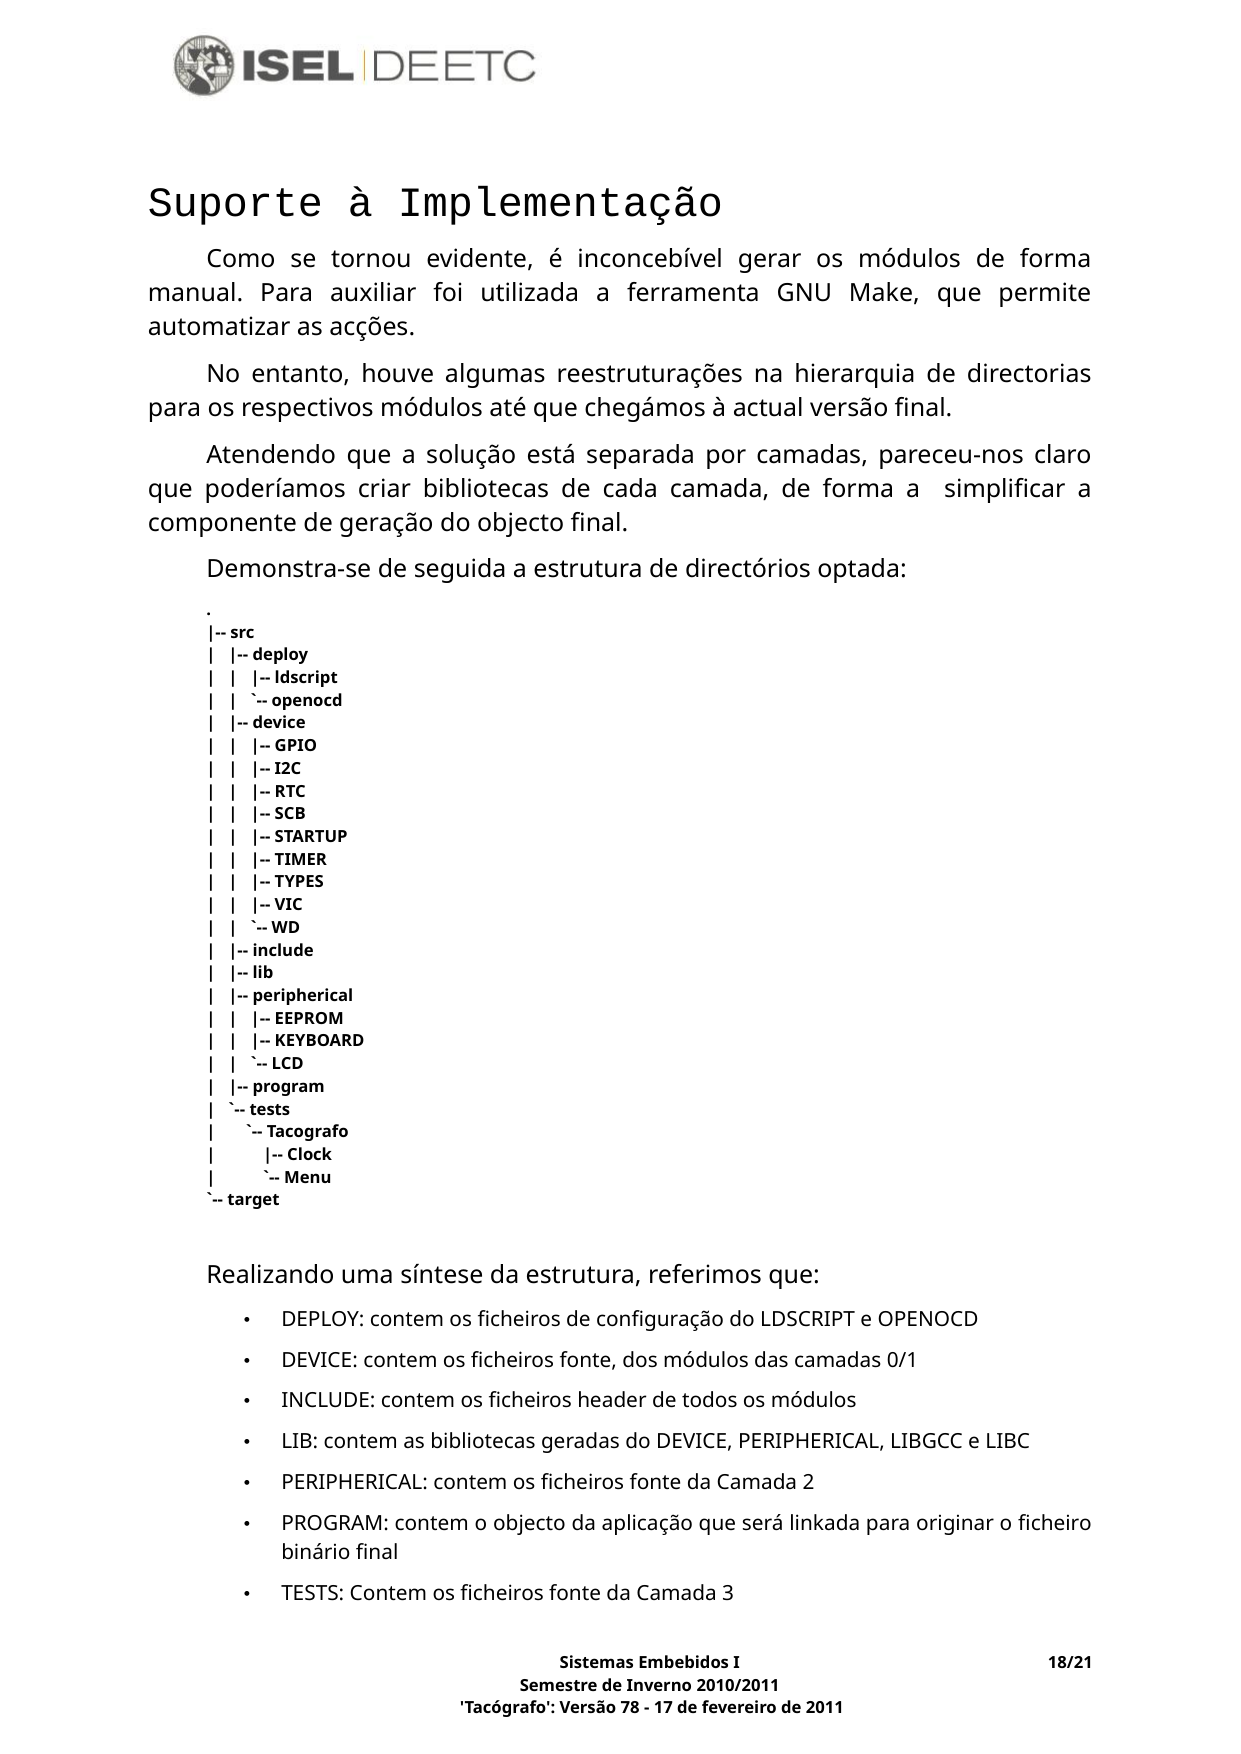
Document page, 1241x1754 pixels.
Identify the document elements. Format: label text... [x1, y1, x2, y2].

list INCLUDE: contem os ficheiros header de todos os módulos [243, 1386, 1093, 1414]
text | | |-- SCB [148, 802, 1093, 824]
text | | |-- VIC [148, 893, 1093, 915]
text | |-- program [148, 1074, 1093, 1097]
list LIB: contem as bibliotecas geradas do DEVICE, PERIPHERICAL, LIBGCC e LIBC [243, 1427, 1093, 1455]
list DEVICE: contem os ficheiros fonte, dos módulos das camadas 0/1 [243, 1345, 1093, 1373]
text | | |-- ldscript [148, 666, 1093, 688]
text | | |-- TIMER [148, 847, 1093, 870]
list PERIPHERICAL: contem os ficheiros fonte da Camada 2 [243, 1467, 1093, 1496]
text | |-- lib [148, 961, 1093, 983]
text | |-- include [148, 938, 1093, 961]
text | `-- Menu [148, 1165, 1093, 1188]
text | | |-- GPIO [148, 734, 1093, 756]
picture [164, 20, 566, 121]
text | |-- peripherical [148, 983, 1093, 1006]
text | |-- device [148, 711, 1093, 734]
text Atendendo que a solução está separada por camadas, pareceu-nos claro que poderíamos criar bibliotecas de cada camada, de forma a simplificar a componente de geração do objecto final. [148, 436, 1093, 538]
text | `-- Tacografo [148, 1120, 1093, 1142]
subtitle Suporte à Implementação [148, 181, 1093, 228]
text |-- src [148, 620, 1093, 643]
list TESTS: Contem os ficheiros fonte da Camada 3 [243, 1578, 1093, 1606]
text | | |-- STARTUP [148, 824, 1093, 847]
text Demonstra-se de seguida a estrutura de directórios optada: [148, 551, 1093, 585]
list PROGRAM: contem o objecto da aplicação que será linkada para originar o ficheiro binário final [243, 1508, 1093, 1565]
text | | `-- openocd [148, 688, 1093, 711]
text | | `-- LCD [148, 1052, 1093, 1074]
text No entanto, houve algumas reestruturações na hierarquia de directorias para os respectivos módulos até que chegámos à actual versão final. [148, 356, 1093, 424]
text | `-- tests [148, 1097, 1093, 1120]
text | | |-- RTC [148, 779, 1093, 802]
list DEPLOY: contem os ficheiros de configuração do LDSCRIPT e OPENOCD [243, 1304, 1093, 1332]
text | | |-- TYPES [148, 870, 1093, 893]
text . [148, 597, 1093, 620]
text Como se tornou evidente, é inconcebível gerar os módulos de forma manual. Para auxiliar foi utilizada a ferramenta GNU Make, que permite automatizar as acções. [148, 241, 1093, 343]
text | |-- Clock [148, 1142, 1093, 1165]
text | | |-- I2C [148, 756, 1093, 779]
text | | `-- WD [148, 915, 1093, 938]
text | | |-- KEYBOARD [148, 1029, 1093, 1052]
text | |-- deploy [148, 643, 1093, 666]
text Realizando uma síntese da estrutura, referimos que: [148, 1257, 1093, 1291]
text `-- target [148, 1188, 1093, 1211]
text | | |-- EEPROM [148, 1006, 1093, 1029]
